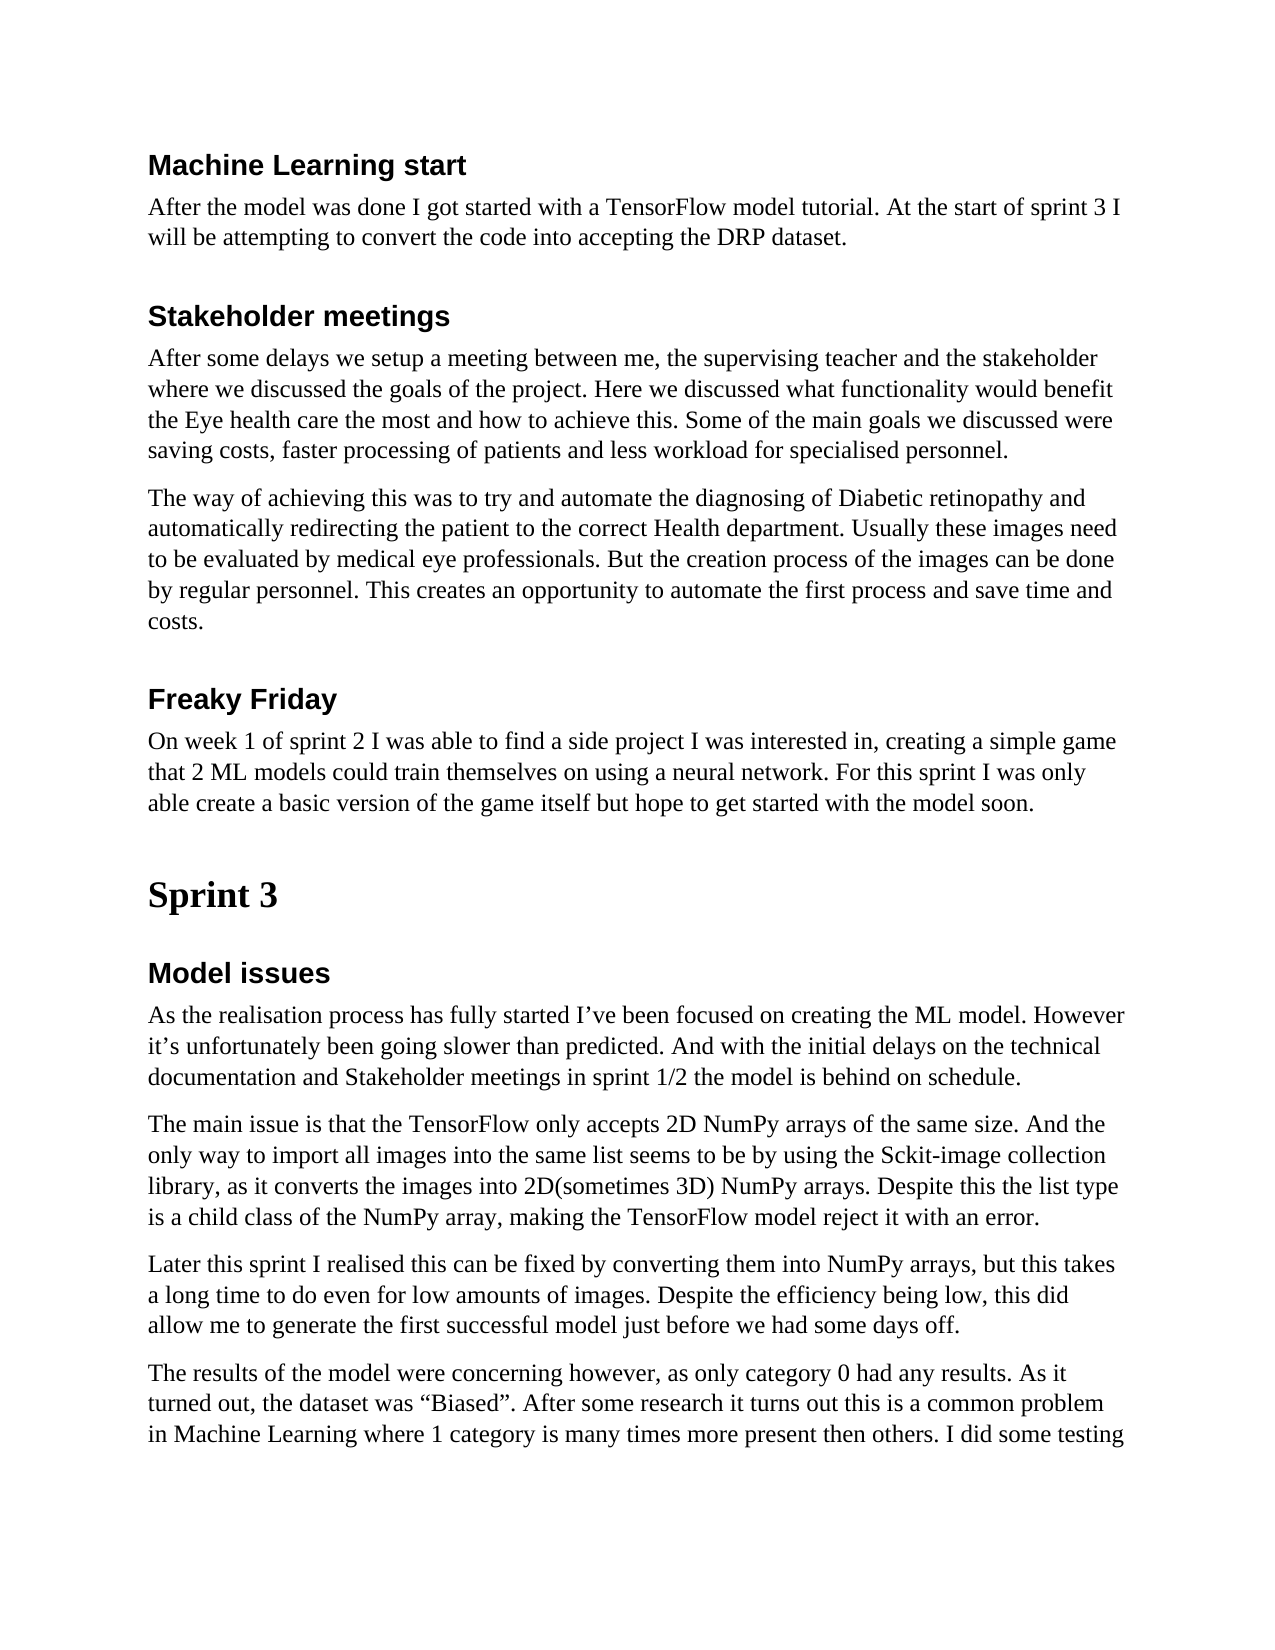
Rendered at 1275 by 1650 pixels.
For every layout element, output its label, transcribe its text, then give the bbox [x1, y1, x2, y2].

subtitle Freaky Friday [148, 682, 1127, 716]
text On week 1 of sprint 2 I was able to find a side project I was interested in, creating a simple game that 2 ML models could train themselves on using a neural network. For this sprint I was only able create a basic version of the game itself but hope to get started with the model soon. [148, 726, 1127, 817]
text After the model was done I got started with a TensorFlow model tutorial. At the start of sprint 3 I will be attempting to convert the code into accepting the DRP dataset. [148, 192, 1127, 251]
text The main issue is that the TensorFlow only accepts 2D NumPy arrays of the same size. And the only way to import all images into the same list seems to be by using the Sckit-image collection library, as it converts the images into 2D(sometimes 3D) NumPy arrays. Despite this the list type is a child class of the NumPy array, making the TensorFlow model reject it with an error. [148, 1109, 1127, 1230]
text As the realisation process has fully started I’ve been focused on creating the ML model. However it’s unfortunately been going slower than predicted. And with the initial delays on the technical documentation and Stakeholder meetings in sprint 1/2 the model is behind on schedule. [148, 1001, 1127, 1091]
subtitle Model issues [148, 956, 1127, 990]
text The results of the model were concerning however, as only category 0 had any results. As it turned out, the dataset was “Biased”. After some research it turns out this is a common problem in Machine Learning where 1 category is many times more present then others. I did some testing [148, 1358, 1127, 1448]
text The way of achieving this was to try and automate the diagnosing of Diabetic retinopathy and automatically redirecting the patient to the correct Health department. Usually these images need to be evaluated by medical eye professionals. But the creation process of the images can be done by regular personnel. This creates an opportunity to automate the first process and save time and costs. [148, 483, 1127, 634]
text After some delays we setup a meeting between me, the supervising teacher and the stakeholder where we discussed the goals of the project. Here we discussed what functionality would benefit the Eye health care the most and how to achieve this. Some of the main goals we discussed were saving costs, faster processing of patients and less workload for specialised personnel. [148, 343, 1127, 464]
subtitle Sprint 3 [148, 873, 1127, 916]
text Later this sprint I realised this can be fixed by converting them into NumPy arrays, but this takes a long time to do even for low amounts of images. Despite the efficiency being low, this did allow me to generate the first successful model just before we had some days off. [148, 1249, 1127, 1339]
subtitle Machine Learning start [148, 148, 1127, 181]
subtitle Stakeholder meetings [148, 299, 1127, 333]
